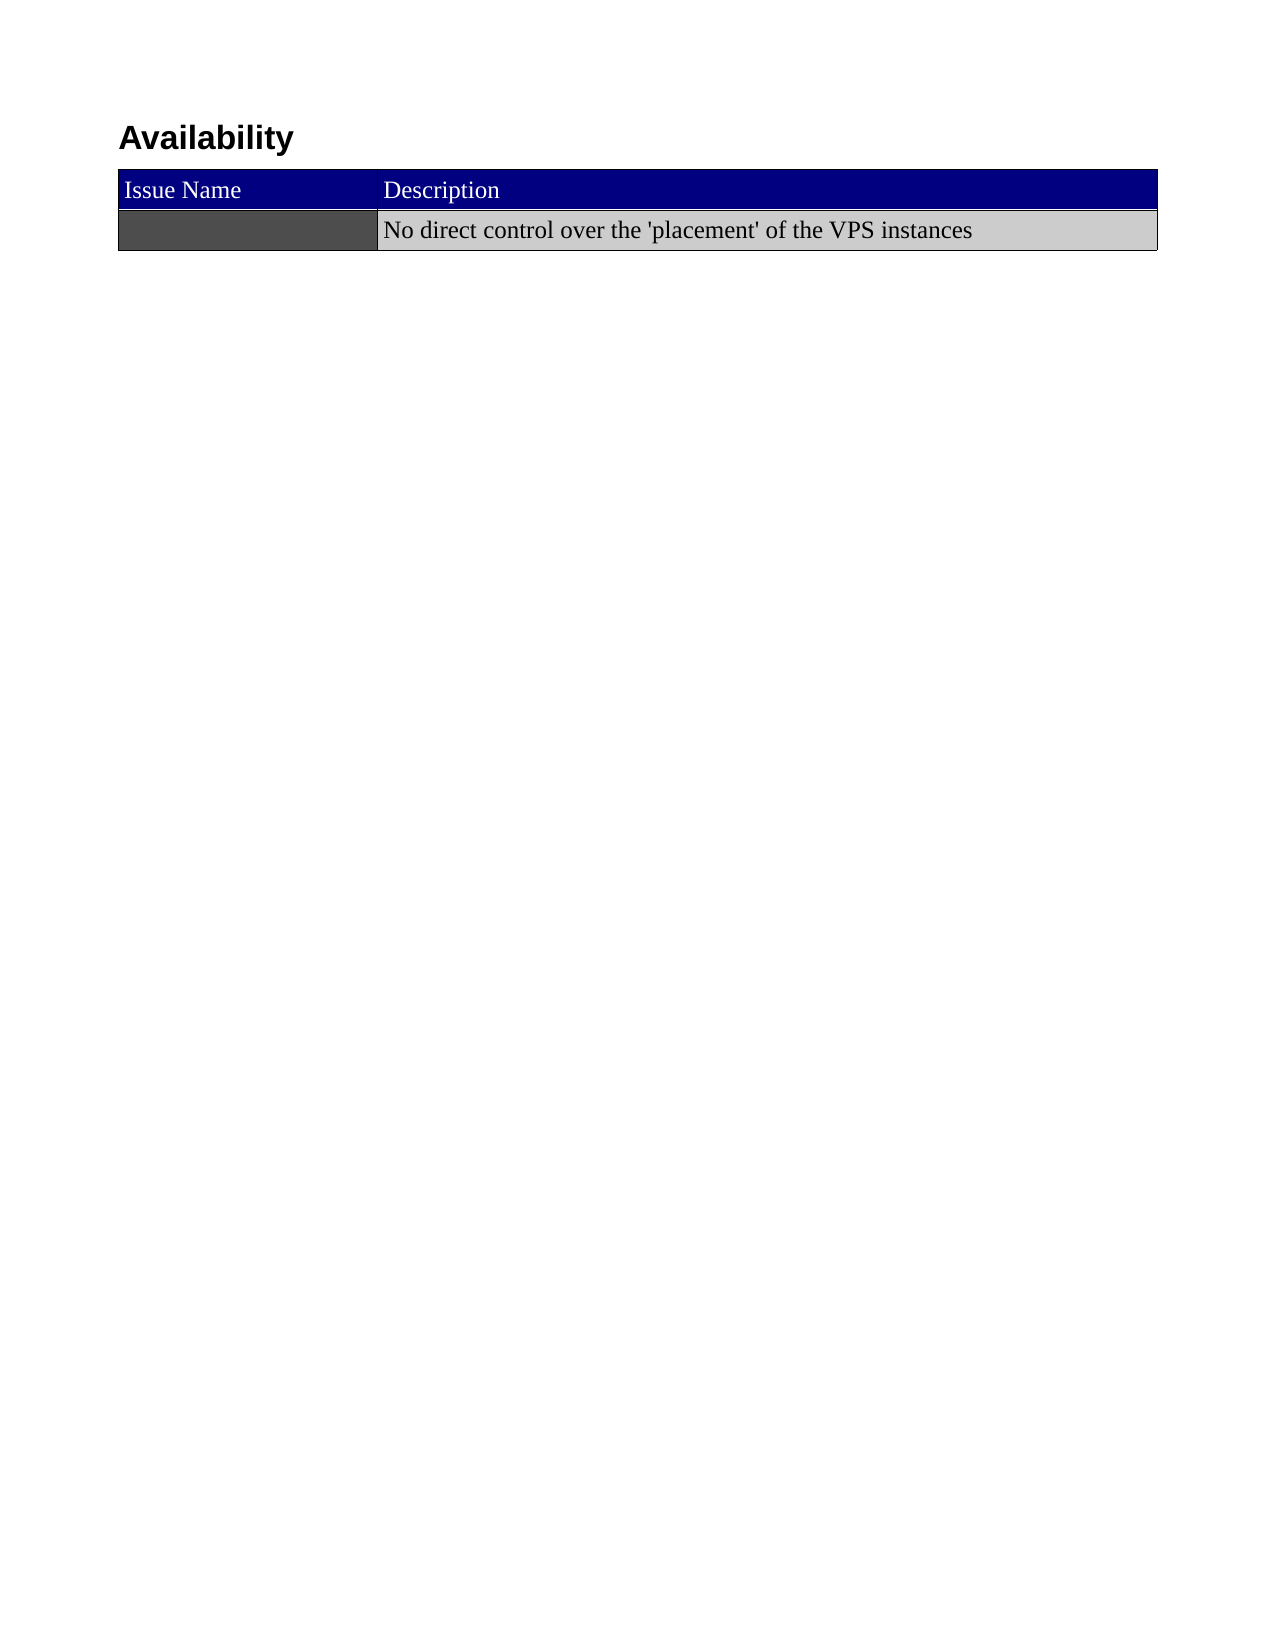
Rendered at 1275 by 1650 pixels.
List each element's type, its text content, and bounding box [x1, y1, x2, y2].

table_header Issue Name [119, 170, 377, 209]
subtitle Availability [118, 118, 1157, 157]
table_cell No direct control over the 'placement' of the VPS instances [378, 211, 1157, 250]
table_cell [119, 211, 377, 250]
table_header Description [378, 170, 1157, 209]
